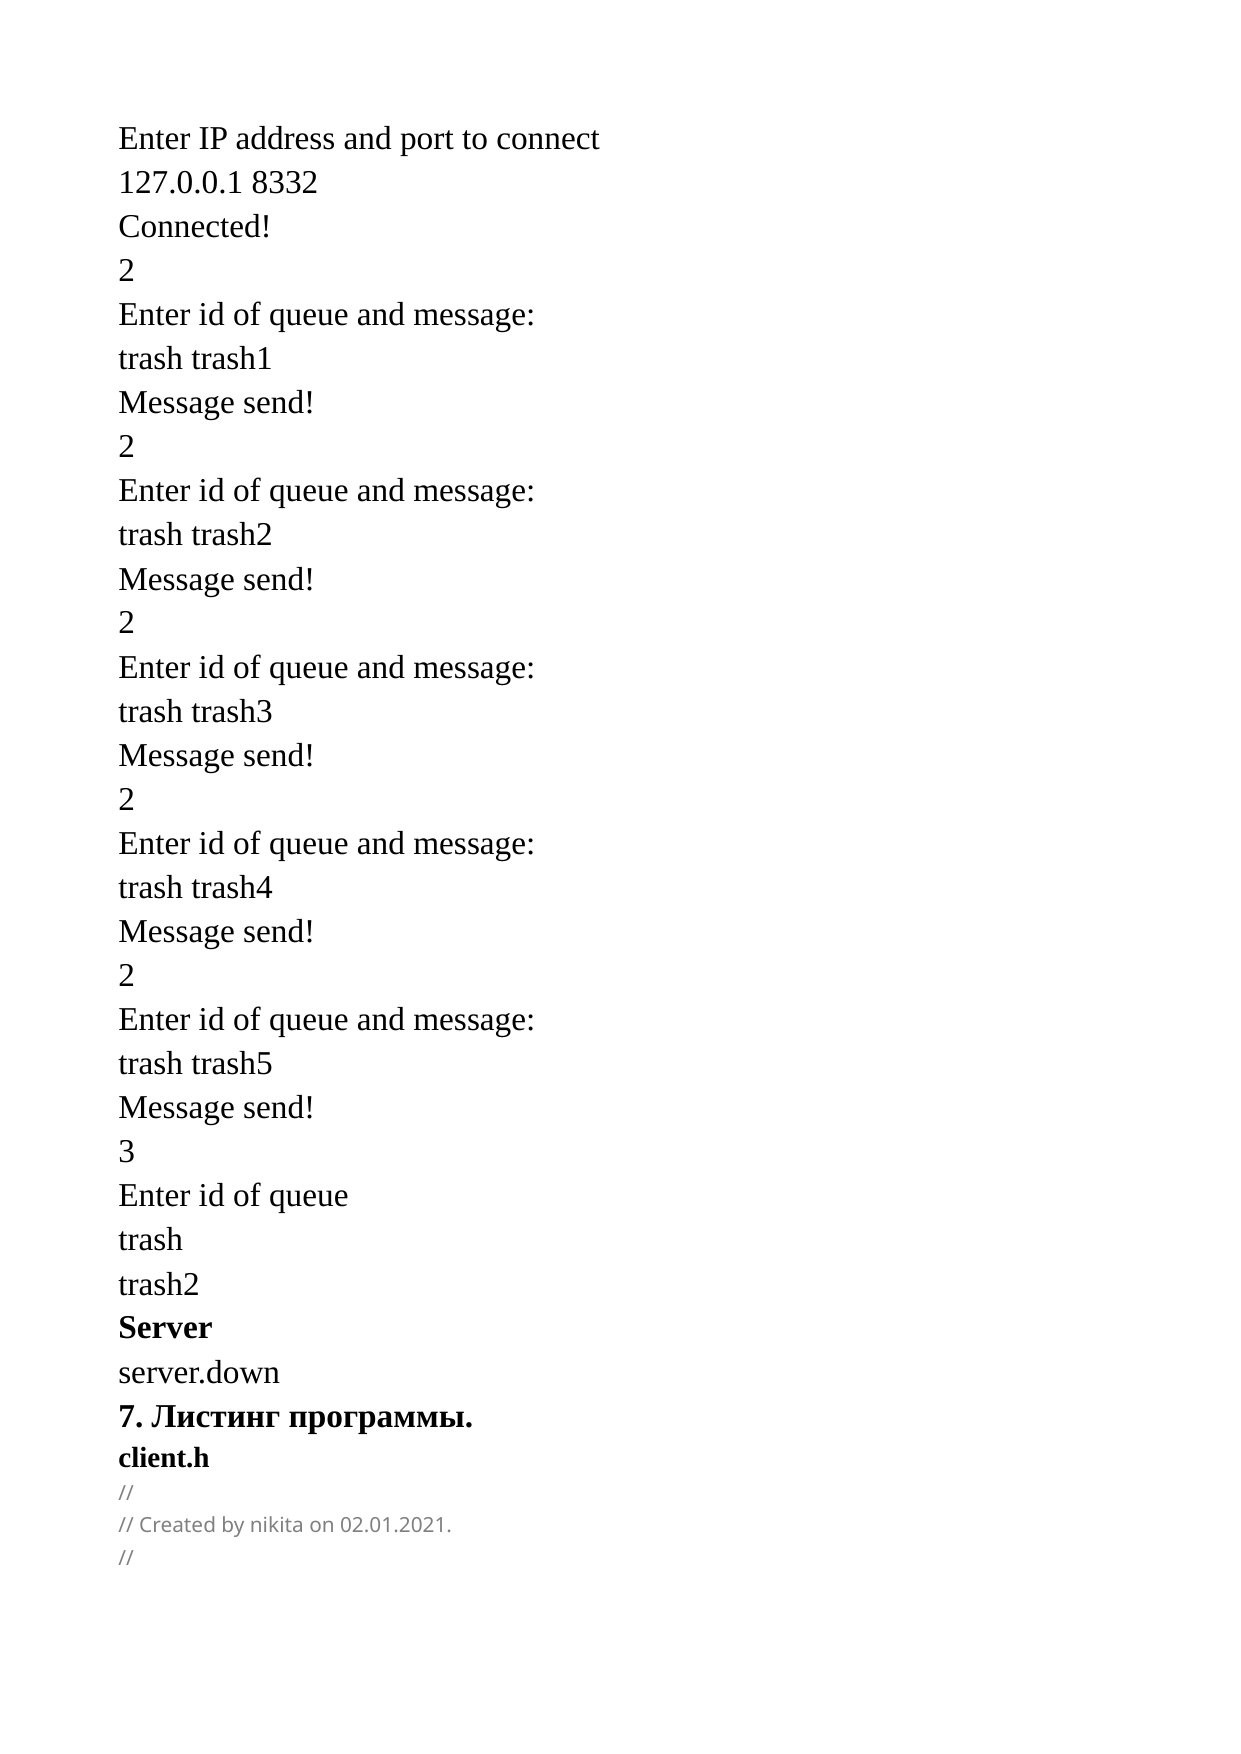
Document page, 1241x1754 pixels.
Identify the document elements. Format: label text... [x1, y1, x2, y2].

text Enter id of queue and message: [118, 294, 1122, 333]
text 127.0.0.1 8332 [118, 162, 1122, 201]
text 2 [118, 427, 1122, 465]
text Enter id of queue and message: [118, 471, 1122, 509]
text сlient.h // // Created by nikita on 02.01.2021. // [118, 1440, 1122, 1604]
text server.down [118, 1352, 1122, 1390]
text trash [118, 1220, 1122, 1258]
text Connected! [118, 206, 1122, 244]
text 2 [118, 250, 1122, 289]
text 7. Листинг программы. [118, 1396, 1122, 1434]
text 2 [118, 955, 1122, 994]
text 2 [118, 779, 1122, 817]
text Enter id of queue and message: [118, 999, 1122, 1038]
text Enter id of queue and message: [118, 823, 1122, 861]
text trash trash2 [118, 515, 1122, 553]
text trash trash4 [118, 867, 1122, 906]
text 3 [118, 1132, 1122, 1170]
text trash trash5 [118, 1043, 1122, 1082]
text Message send! [118, 911, 1122, 949]
text trash2 [118, 1264, 1122, 1302]
text 2 [118, 603, 1122, 641]
text trash trash1 [118, 338, 1122, 377]
text Enter IP address and port to connect [118, 118, 1122, 156]
text Message send! [118, 559, 1122, 597]
text trash trash3 [118, 691, 1122, 729]
text Message send! [118, 382, 1122, 421]
text Enter id of queue [118, 1176, 1122, 1214]
text Enter id of queue and message: [118, 647, 1122, 685]
text Server [118, 1308, 1122, 1346]
text Message send! [118, 735, 1122, 773]
text Message send! [118, 1087, 1122, 1126]
